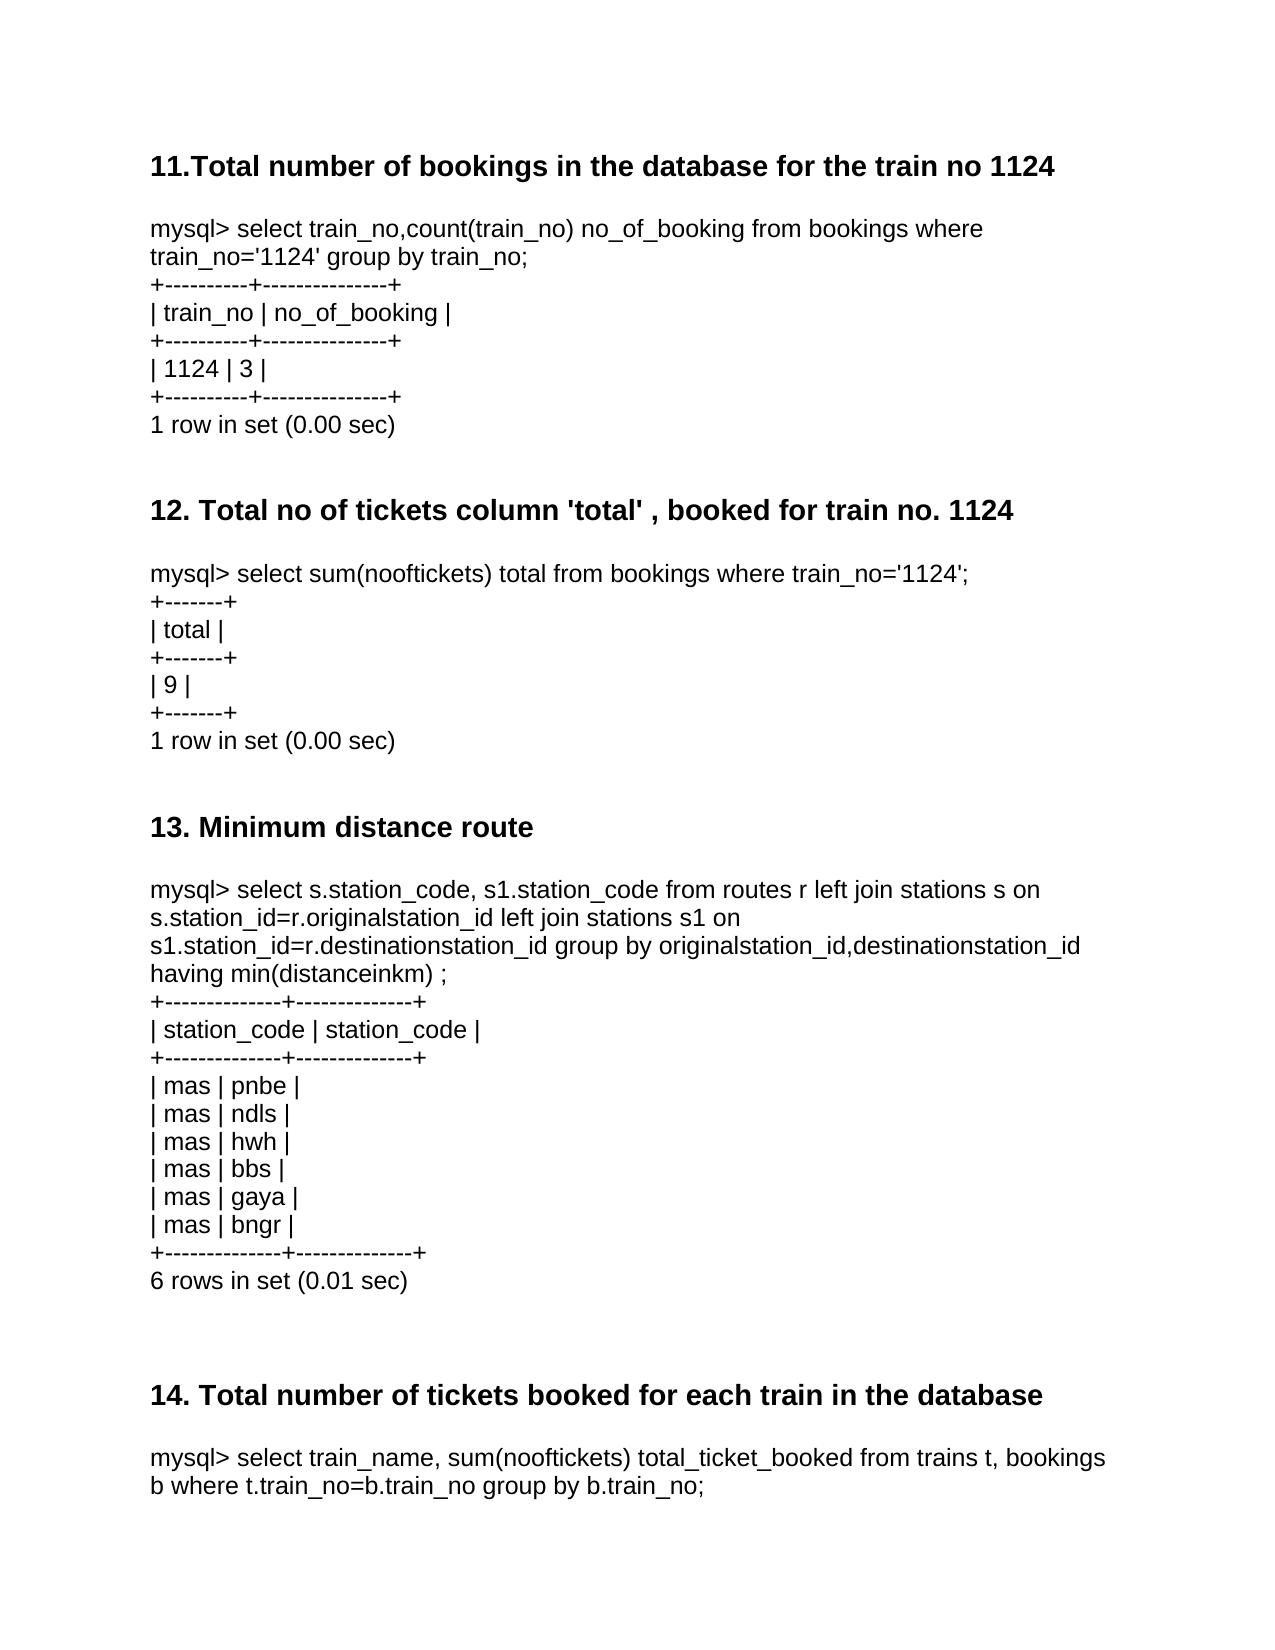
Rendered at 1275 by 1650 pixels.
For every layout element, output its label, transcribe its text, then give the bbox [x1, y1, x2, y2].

text | 9 | [150, 671, 1125, 699]
text +-------+ [150, 587, 1125, 615]
text 1 row in set (0.00 sec) [150, 411, 1125, 438]
text | mas | gaya | [150, 1183, 1125, 1211]
text 11.Total number of bookings in the database for the train no 1124 [150, 150, 1125, 183]
text | mas | pnbe | [150, 1071, 1125, 1099]
text +--------------+--------------+ [150, 1043, 1125, 1071]
text mysql> select sum(nooftickets) total from bookings where train_no='1124'; [150, 559, 1125, 587]
text | station_code | station_code | [150, 1016, 1125, 1043]
text 12. Total no of tickets column 'total' , booked for train no. 1124 [150, 494, 1125, 527]
text +--------------+--------------+ [150, 1239, 1125, 1267]
text mysql> select s.station_code, s1.station_code from routes r left join stations s on s.station_id=r.originalstation_id left join stations s1 on s1.station_id=r.destinationstation_id group by originalstation_id,destinationstation_id having min(distanceinkm) ; [150, 876, 1125, 988]
text 13. Minimum distance route [150, 811, 1125, 843]
text 1 row in set (0.00 sec) [150, 727, 1125, 755]
text | mas | hwh | [150, 1127, 1125, 1155]
text | mas | ndls | [150, 1099, 1125, 1127]
text 14. Total number of tickets booked for each train in the database [150, 1378, 1125, 1411]
text mysql> select train_no,count(train_no) no_of_booking from bookings where train_no='1124' group by train_no; [150, 215, 1125, 271]
text +-------+ [150, 699, 1125, 727]
text | 1124 | 3 | [150, 355, 1125, 383]
text | total | [150, 615, 1125, 643]
text +----------+---------------+ [150, 327, 1125, 355]
text +----------+---------------+ [150, 383, 1125, 411]
text +--------------+--------------+ [150, 988, 1125, 1016]
text +-------+ [150, 643, 1125, 671]
text | mas | bbs | [150, 1155, 1125, 1183]
text | mas | bngr | [150, 1211, 1125, 1239]
text +----------+---------------+ [150, 271, 1125, 299]
text | train_no | no_of_booking | [150, 299, 1125, 327]
text mysql> select train_name, sum(nooftickets) total_ticket_booked from trains t, bookings b where t.train_no=b.train_no group by b.train_no; [150, 1444, 1125, 1499]
text 6 rows in set (0.01 sec) [150, 1267, 1125, 1295]
